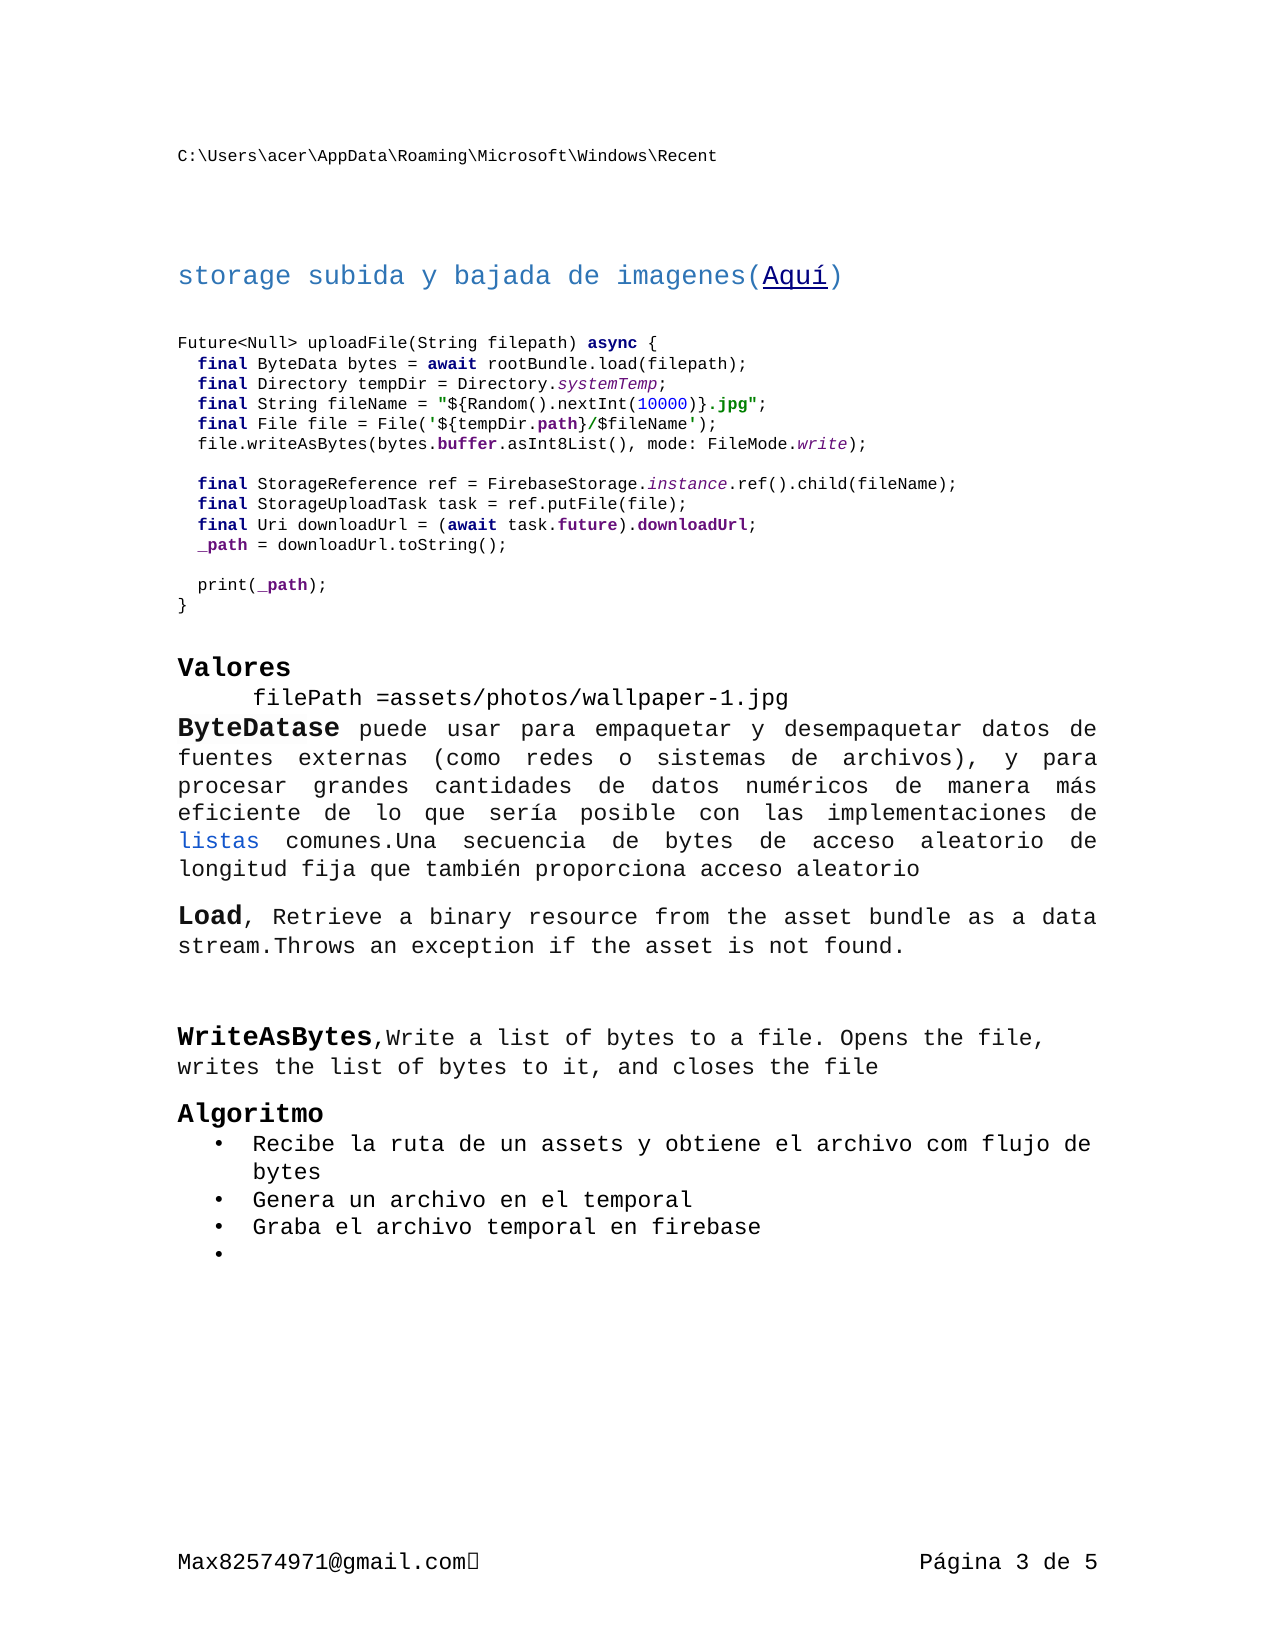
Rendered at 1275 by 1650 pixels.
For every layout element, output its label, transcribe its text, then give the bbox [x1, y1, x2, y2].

text WriteAsBytes,Write a list of bytes to a file. Opens the file, writes the list of bytes to it, and closes the file [177, 1023, 1098, 1081]
list Graba el archivo temporal en firebase [215, 1216, 1098, 1242]
text Valores [177, 653, 1098, 684]
text ByteDatase puede usar para empaquetar y desempaquetar datos de fuentes externas (como redes o sistemas de archivos), y para procesar grandes cantidades de datos numéricos de manera más eficiente de lo que sería posible con las implementaciones de listas comunes.Una secuencia de bytes de acceso aleatorio de longitud fija que también proporciona acceso aleatorio [177, 714, 1098, 883]
subtitle storage subida y bajada de imagenes(Aquí) [177, 262, 1098, 293]
list Recibe la ruta de un assets y obtiene el archivo com flujo de bytes [215, 1132, 1098, 1186]
text Algoritmo [177, 1100, 1098, 1130]
text Future<Null> uploadFile(String filepath) async { final ByteData bytes = await rootBundle.load(filepath); final Directory tempDir = Directory.systemTemp; final String fileName = "${Random().nextInt(10000)}.jpg"; final File file = File('${tempDir.path}/$fileName'); file.writeAsBytes(bytes.buffer.asInt8List(), mode: FileMode.write); final StorageReference ref = FirebaseStorage.instance.ref().child(fileName); final StorageUploadTask task = ref.putFile(file); final Uri downloadUrl = (await task.future).downloadUrl; _path = downloadUrl.toString(); print(_path); } [177, 335, 1098, 635]
text C:\Users\acer\AppData\Roaming\Microsoft\Windows\Recent [177, 148, 1098, 166]
text filePath =assets/photos/wallpaper-1.jpg [177, 686, 1098, 712]
text Load, Retrieve a binary resource from the asset bundle as a data stream.Throws an exception if the asset is not found. [177, 902, 1098, 960]
list Genera un archivo en el temporal [215, 1188, 1098, 1214]
